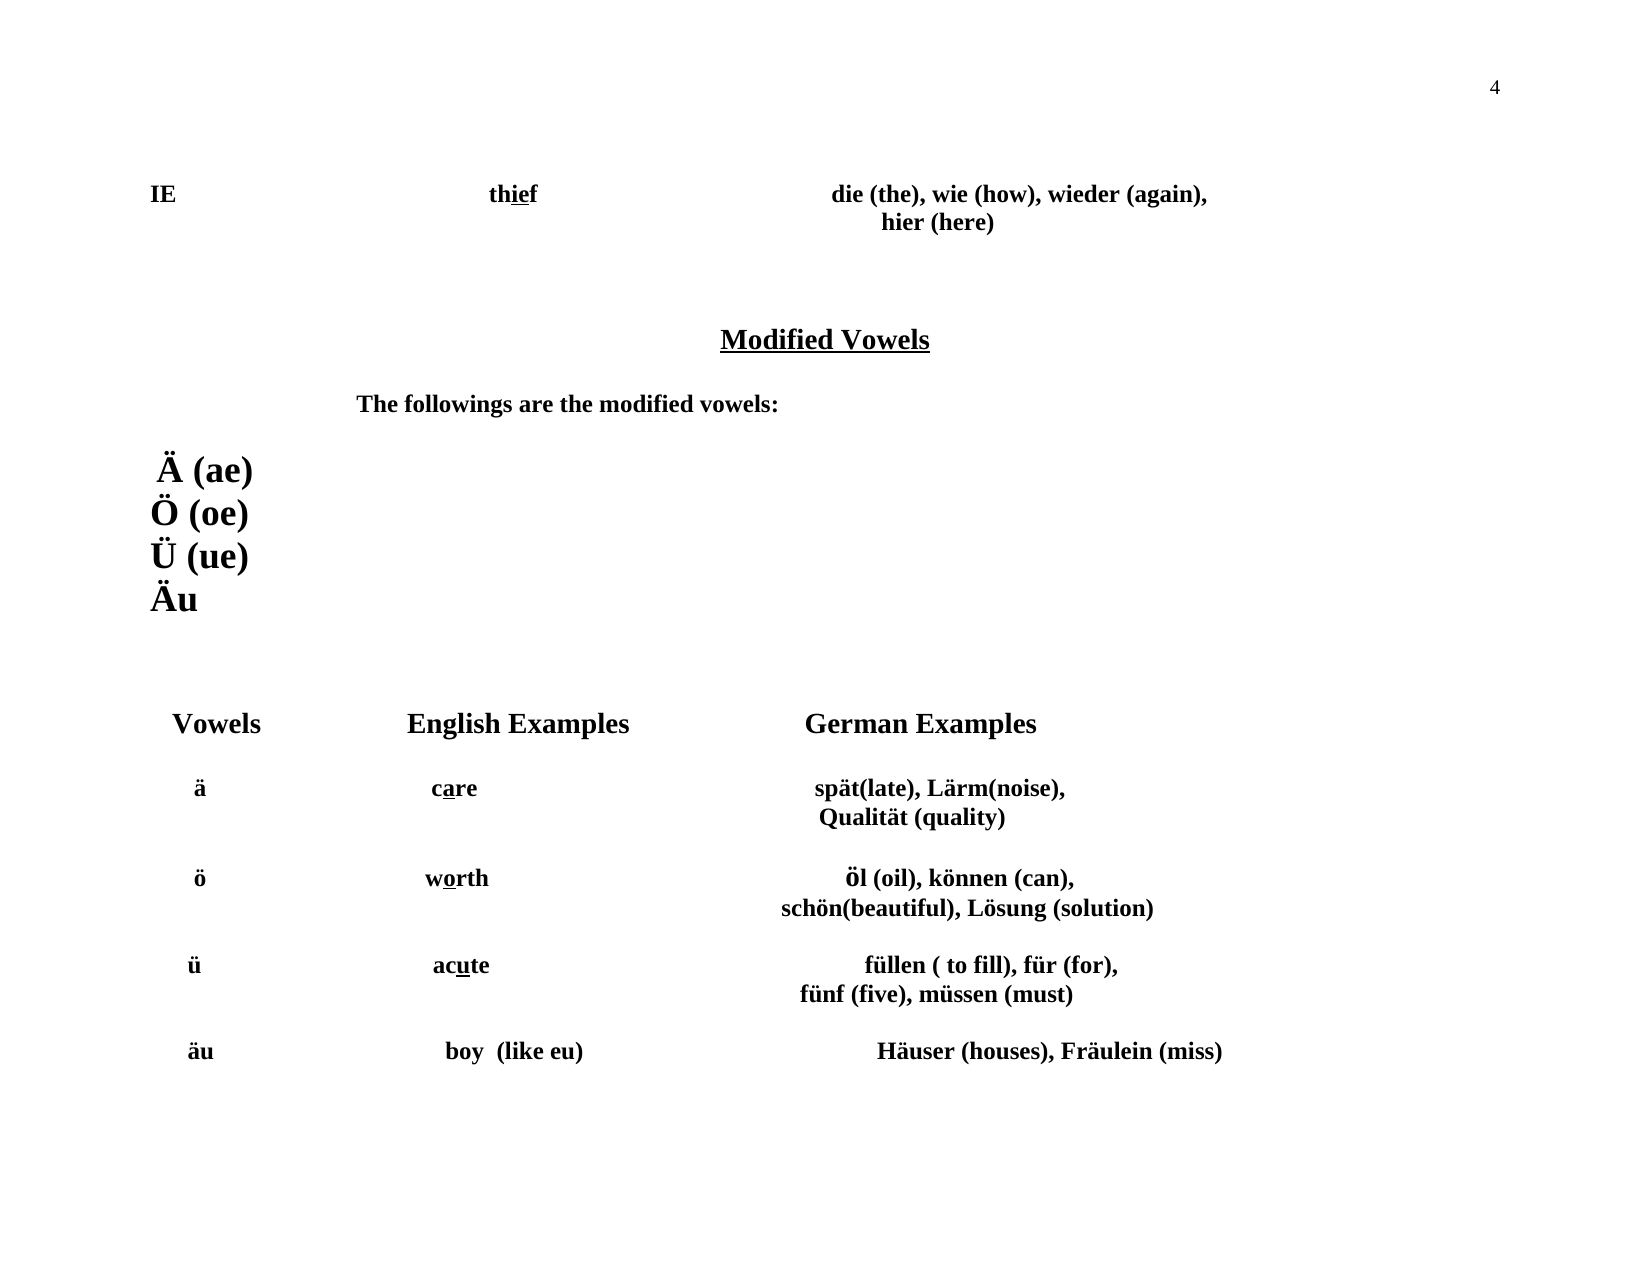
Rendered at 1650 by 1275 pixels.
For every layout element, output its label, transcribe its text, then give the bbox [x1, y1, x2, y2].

text ä care spät(late), Lärm(noise), [150, 773, 1500, 802]
text schön(beautiful), Lösung (solution) [150, 893, 1500, 921]
text Ä (ae) [150, 447, 1500, 490]
text hier (here) [150, 207, 1500, 236]
text Vowels English Examples German Examples [150, 706, 1500, 739]
text Modified Vowels [150, 322, 1500, 356]
text äu boy (like eu) Häuser (houses), Fräulein (miss) [150, 1036, 1500, 1065]
text Ö (oe) [150, 490, 1500, 533]
text Ü (ue) [150, 533, 1500, 576]
text ö worth öl (oil), können (can), [150, 859, 1500, 893]
text The followings are the modified vowels: [150, 389, 1500, 418]
text Äu [150, 576, 1500, 619]
text fünf (five), müssen (must) [150, 979, 1500, 1008]
text Qualität (quality) [150, 802, 1500, 830]
text ü acute füllen ( to fill), für (for), [150, 950, 1500, 979]
text IE thief die (the), wie (how), wieder (again), [150, 179, 1500, 207]
